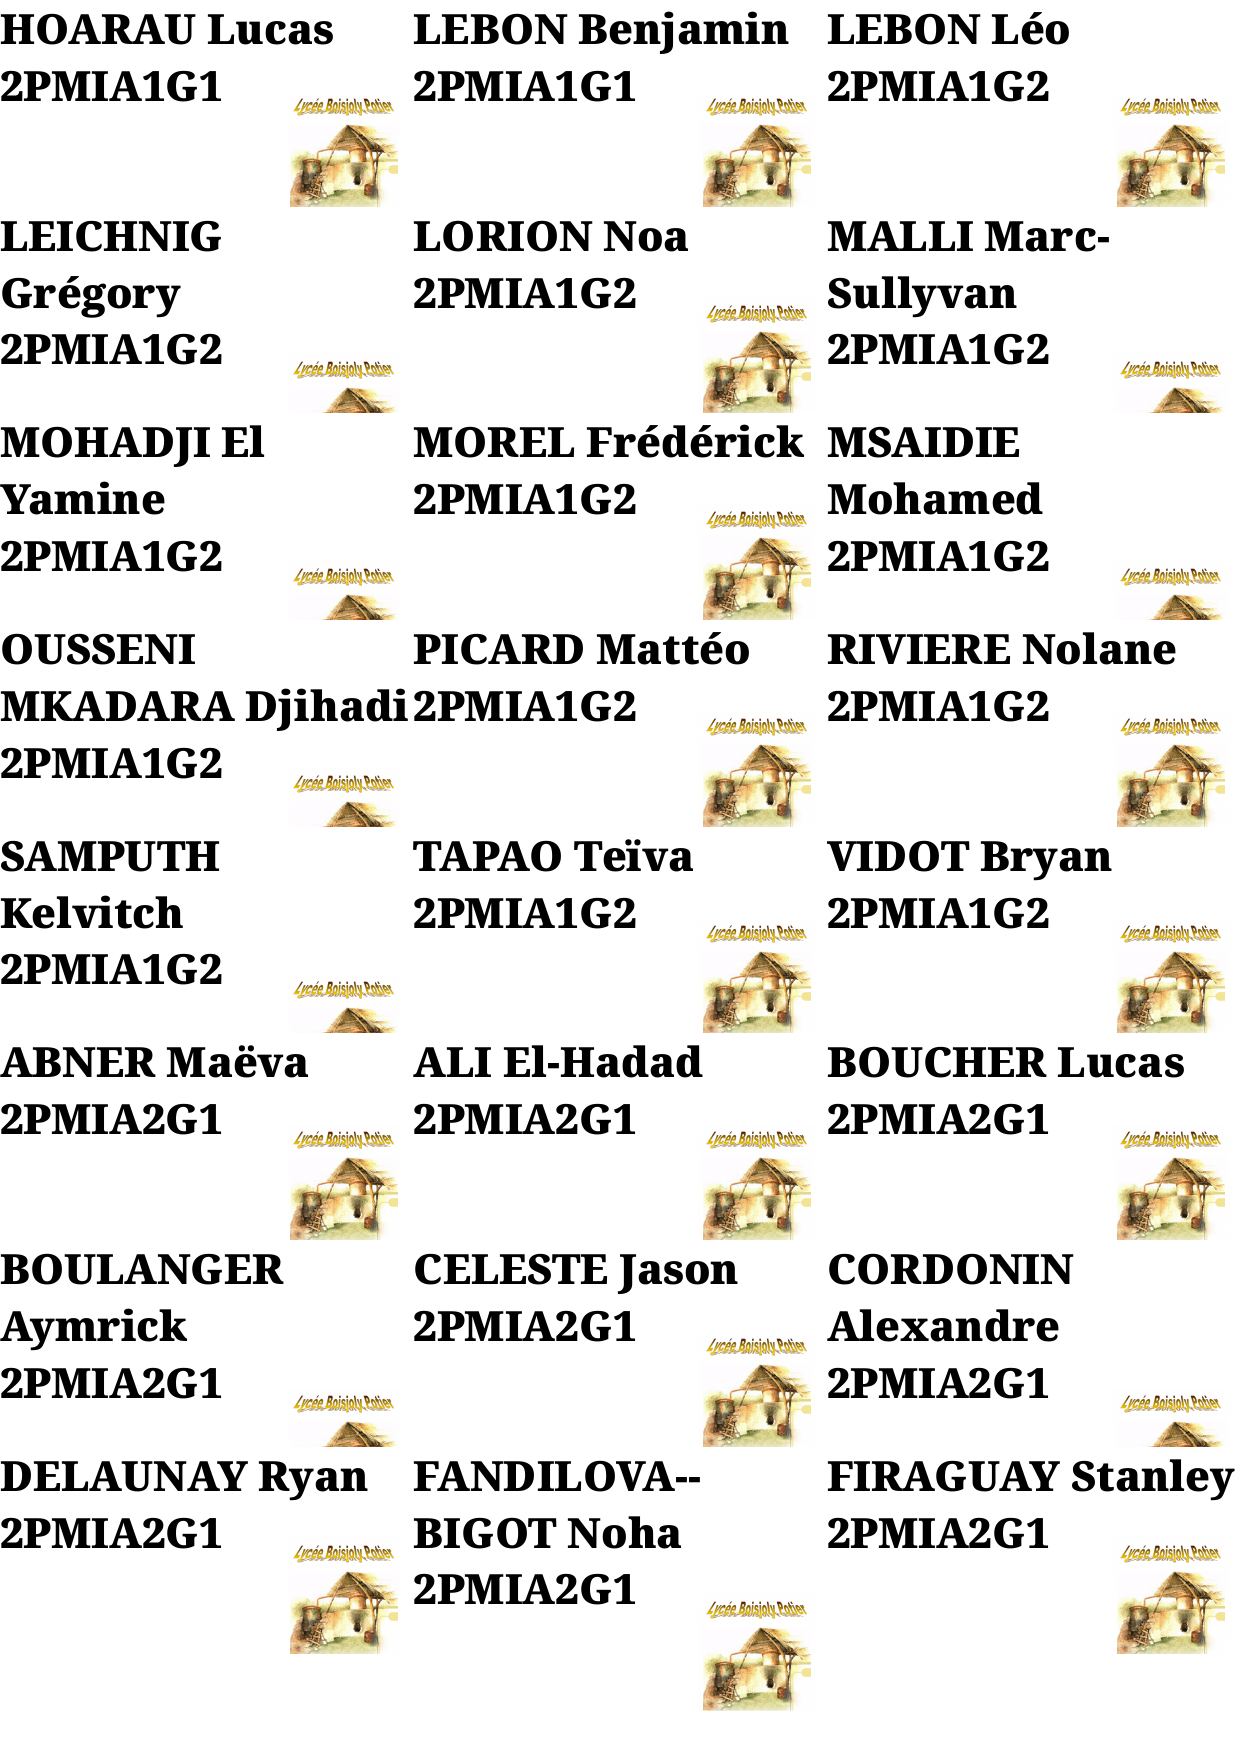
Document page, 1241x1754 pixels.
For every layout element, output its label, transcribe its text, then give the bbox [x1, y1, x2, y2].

picture [1112, 560, 1230, 620]
picture [1112, 353, 1230, 413]
text VIDOT Bryan [827, 827, 1240, 883]
picture [1112, 1123, 1230, 1240]
text 2PMIA1G2 [0, 527, 413, 584]
text ALI El-Hadad [413, 1033, 827, 1090]
text DELAUNAY Ryan [0, 1447, 413, 1503]
text 2PMIA1G1 [413, 57, 827, 113]
text MALLI Marc-Sullyvan [827, 207, 1240, 320]
text LEICHNIG Grégory [0, 207, 413, 320]
picture [698, 90, 817, 207]
picture [285, 1123, 404, 1240]
text 2PMIA1G1 [0, 57, 413, 113]
text 2PMIA1G2 [0, 940, 413, 997]
picture [1112, 917, 1230, 1033]
text 2PMIA1G2 [827, 57, 1240, 113]
picture [1112, 1387, 1230, 1447]
text BOULANGER Aymrick [0, 1240, 413, 1353]
picture [285, 973, 404, 1033]
text FIRAGUAY Stanley [827, 1447, 1240, 1503]
text MOHADJI El Yamine [0, 413, 413, 527]
text 2PMIA1G2 [413, 470, 827, 527]
text 2PMIA1G2 [827, 883, 1240, 940]
text 2PMIA1G2 [413, 883, 827, 940]
text TAPAO Teïva [413, 827, 827, 883]
text 2PMIA2G1 [827, 1353, 1240, 1410]
text 2PMIA2G1 [0, 1353, 413, 1410]
text 2PMIA2G1 [0, 1090, 413, 1147]
text PICARD Mattéo [413, 620, 827, 677]
picture [698, 1330, 817, 1447]
picture [698, 917, 817, 1033]
text 2PMIA2G1 [413, 1560, 827, 1617]
text LEBON Benjamin [413, 0, 827, 57]
picture [1112, 1537, 1230, 1654]
text LEBON Léo [827, 0, 1240, 57]
text OUSSENI MKADARA Djihadi [0, 620, 413, 733]
text MOREL Frédérick [413, 413, 827, 470]
picture [698, 710, 817, 827]
text RIVIERE Nolane [827, 620, 1240, 677]
text LORION Noa [413, 207, 827, 263]
text MSAIDIE Mohamed [827, 413, 1240, 527]
text 2PMIA1G2 [827, 677, 1240, 733]
text HOARAU Lucas [0, 0, 413, 57]
text FANDILOVA--BIGOT Noha [413, 1447, 827, 1560]
picture [698, 1593, 817, 1711]
text 2PMIA1G2 [413, 263, 827, 320]
picture [285, 90, 404, 207]
text 2PMIA2G1 [0, 1503, 413, 1560]
text 2PMIA2G1 [827, 1503, 1240, 1560]
text ABNER Maëva [0, 1033, 413, 1090]
text 2PMIA1G2 [827, 320, 1240, 377]
picture [1112, 710, 1230, 827]
text 2PMIA1G2 [827, 527, 1240, 584]
text 2PMIA1G2 [413, 677, 827, 733]
picture [698, 1123, 817, 1240]
text 2PMIA2G1 [413, 1297, 827, 1353]
picture [285, 353, 404, 413]
picture [698, 297, 817, 413]
text 2PMIA1G2 [0, 733, 413, 790]
text 2PMIA2G1 [413, 1090, 827, 1147]
picture [285, 1387, 404, 1447]
picture [285, 560, 404, 620]
picture [285, 767, 404, 827]
text BOUCHER Lucas [827, 1033, 1240, 1090]
picture [285, 1537, 404, 1654]
text 2PMIA2G1 [827, 1090, 1240, 1147]
picture [698, 503, 817, 620]
text SAMPUTH Kelvitch [0, 827, 413, 940]
text 2PMIA1G2 [0, 320, 413, 377]
text CORDONIN Alexandre [827, 1240, 1240, 1353]
picture [1112, 90, 1230, 207]
text CELESTE Jason [413, 1240, 827, 1297]
